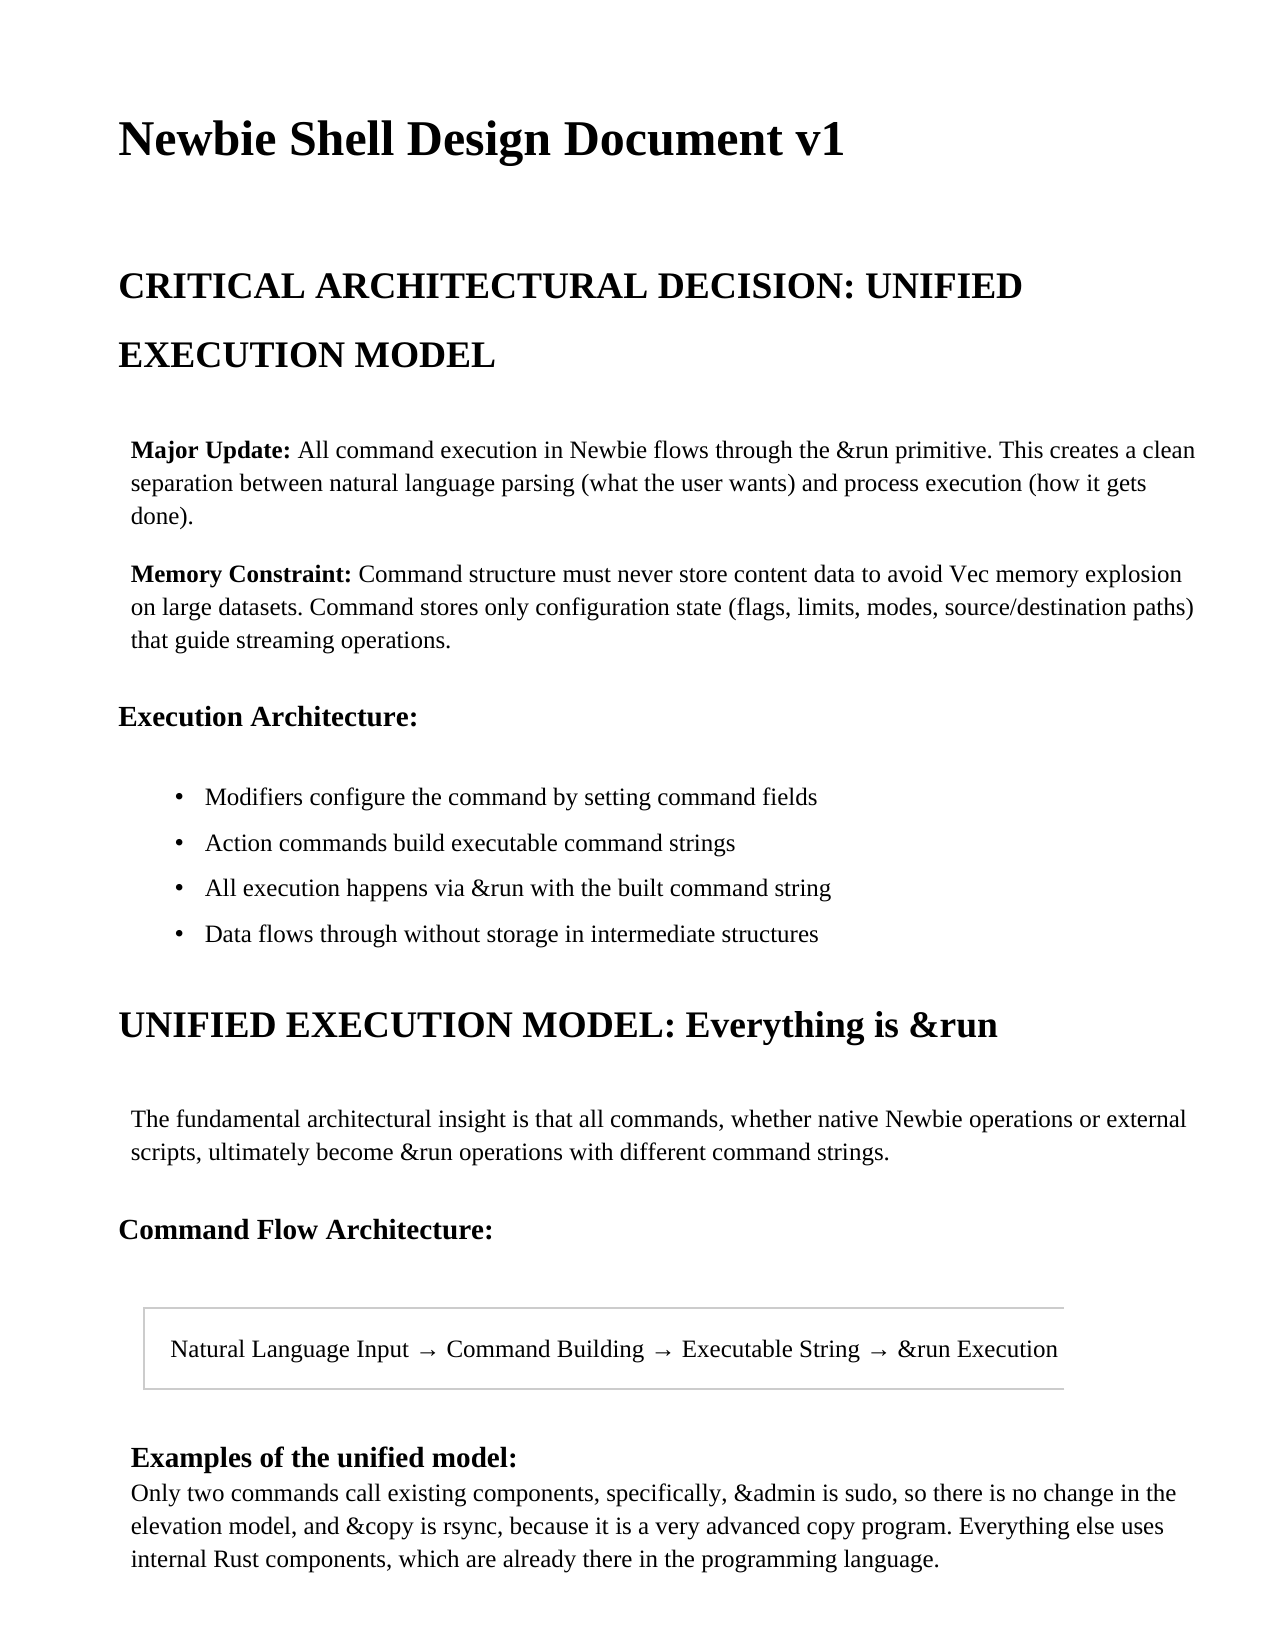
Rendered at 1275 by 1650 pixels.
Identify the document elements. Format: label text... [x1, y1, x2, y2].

text Only two commands call existing components, specifically, &admin is sudo, so there is no change in the elevation model, and &copy is rsync, because it is a very advanced copy program. Everything else uses internal Rust components, which are already there in the programming language. [131, 1440, 1203, 1573]
text The fundamental architectural insight is that all commands, whether native Newbie operations or external scripts, ultimately become &run operations with different command strings. [131, 1104, 1203, 1166]
subtitle CRITICAL ARCHITECTURAL DECISION: UNIFIED EXECUTION MODEL [118, 263, 1216, 376]
subtitle Command Flow Architecture: [118, 1212, 1216, 1246]
list All execution happens via &run with the built command string [175, 873, 1203, 902]
list Data flows through without storage in intermediate structures [175, 919, 1203, 948]
subtitle Examples of the unified model: [131, 1440, 518, 1474]
subtitle Execution Architecture: [118, 699, 1216, 733]
subtitle Newbie Shell Design Document v1 [118, 109, 1216, 167]
list Action commands build executable command strings [175, 828, 1203, 857]
subtitle UNIFIED EXECUTION MODEL: Everything is &run [118, 1002, 1216, 1045]
text Natural Language Input → Command Building → Executable String → &run Execution [145, 1307, 1191, 1390]
text Memory Constraint: Command structure must never store content data to avoid Vec memory explosion on large datasets. Command stores only configuration state (flags, limits, modes, source/destination paths) that guide streaming operations. [131, 559, 1203, 654]
text Major Update: All command execution in Newbie flows through the &run primitive. This creates a clean separation between natural language parsing (what the user wants) and process execution (how it gets done). [131, 435, 1203, 529]
list Modifiers configure the command by setting command fields [175, 782, 1203, 811]
